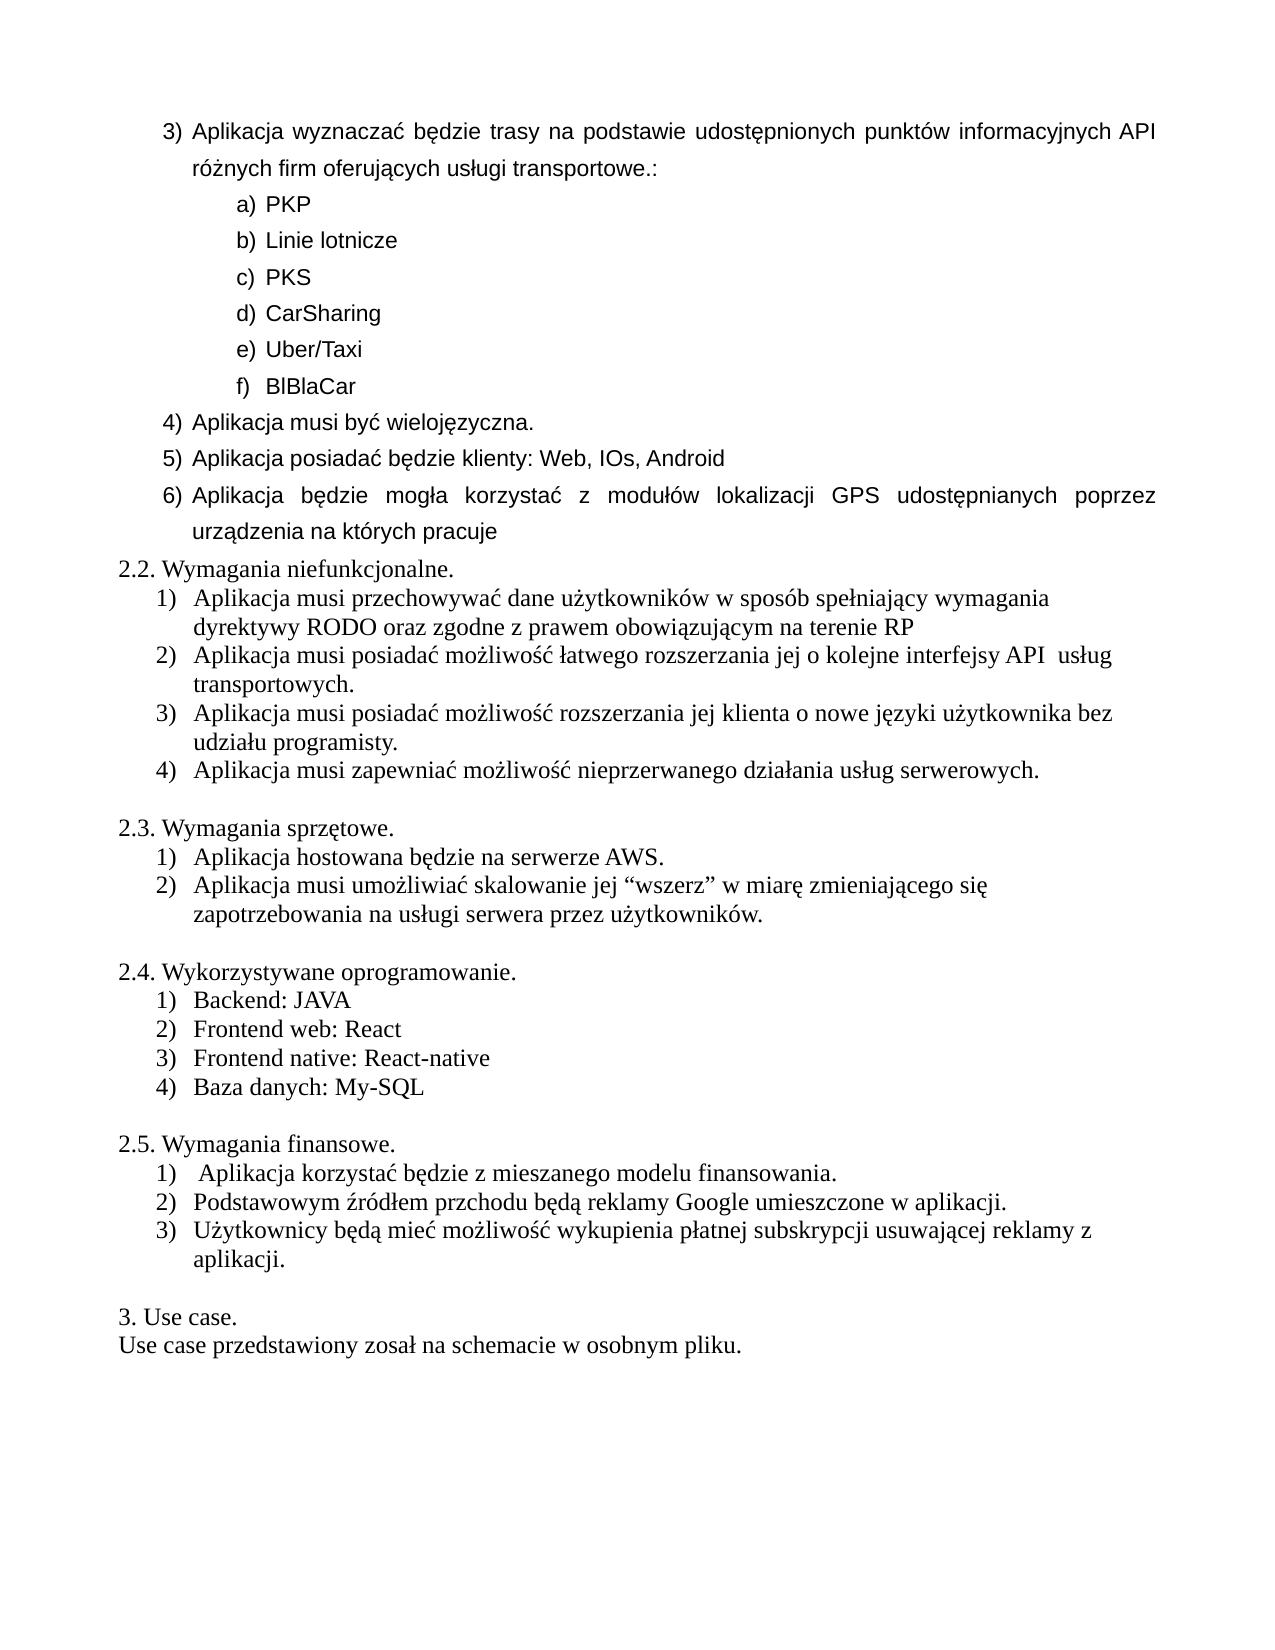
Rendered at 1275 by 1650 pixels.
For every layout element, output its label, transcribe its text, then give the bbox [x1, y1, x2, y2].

text 2.3. Wymagania sprzętowe. [118, 813, 1157, 842]
list Aplikacja będzie mogła korzystać z modułów lokalizacji GPS udostępnianych poprzez urządzenia na których pracuje [162, 482, 1157, 544]
list Aplikacja korzystać będzie z mieszanego modelu finansowania. [156, 1158, 1157, 1187]
list Linie lotnicze [236, 227, 1157, 253]
text 2.4. Wykorzystywane oprogramowanie. [118, 957, 1157, 986]
text 2.5. Wymagania finansowe. [118, 1129, 1157, 1158]
list CarSharing [236, 300, 1157, 326]
list Aplikacja musi posiadać możliwość rozszerzania jej klienta o nowe języki użytkownika bez udziału programisty. [156, 698, 1157, 756]
list Aplikacja musi być wielojęzyczna. [162, 409, 1157, 435]
list PKS [236, 263, 1157, 290]
list Użytkownicy będą mieć możliwość wykupienia płatnej subskrypcji usuwającej reklamy z aplikacji. [156, 1216, 1157, 1273]
list Baza danych: My-SQL [156, 1072, 1157, 1101]
list PKP [236, 191, 1157, 217]
list BlBlaCar [236, 373, 1157, 399]
list Aplikacja musi zapewniać możliwość nieprzerwanego działania usług serwerowych. [156, 756, 1157, 784]
list Podstawowym źródłem przchodu będą reklamy Google umieszczone w aplikacji. [156, 1187, 1157, 1216]
list Aplikacja posiadać będzie klienty: Web, IOs, Android [162, 445, 1157, 472]
list Frontend native: React-native [156, 1043, 1157, 1072]
text 3. Use case. [118, 1302, 1157, 1331]
list Aplikacja musi posiadać możliwość łatwego rozszerzania jej o kolejne interfejsy API usług transportowych. [156, 641, 1157, 698]
text Use case przedstawiony zosał na schemacie w osobnym pliku. [118, 1331, 1157, 1359]
list Aplikacja musi umożliwiać skalowanie jej “wszerz” w miarę zmieniającego się zapotrzebowania na usługi serwera przez użytkowników. [156, 871, 1157, 928]
list Backend: JAVA [156, 986, 1157, 1014]
text 2.2. Wymagania niefunkcjonalne. [118, 554, 1157, 583]
list Aplikacja hostowana będzie na serwerze AWS. [156, 842, 1157, 871]
list Aplikacja wyznaczać będzie trasy na podstawie udostępnionych punktów informacyjnych API różnych firm oferujących usługi transportowe.: [162, 118, 1157, 181]
list Aplikacja musi przechowywać dane użytkowników w sposób spełniający wymagania dyrektywy RODO oraz zgodne z prawem obowiązującym na terenie RP [156, 583, 1157, 641]
list Uber/Taxi [236, 336, 1157, 363]
list Frontend web: React [156, 1014, 1157, 1043]
